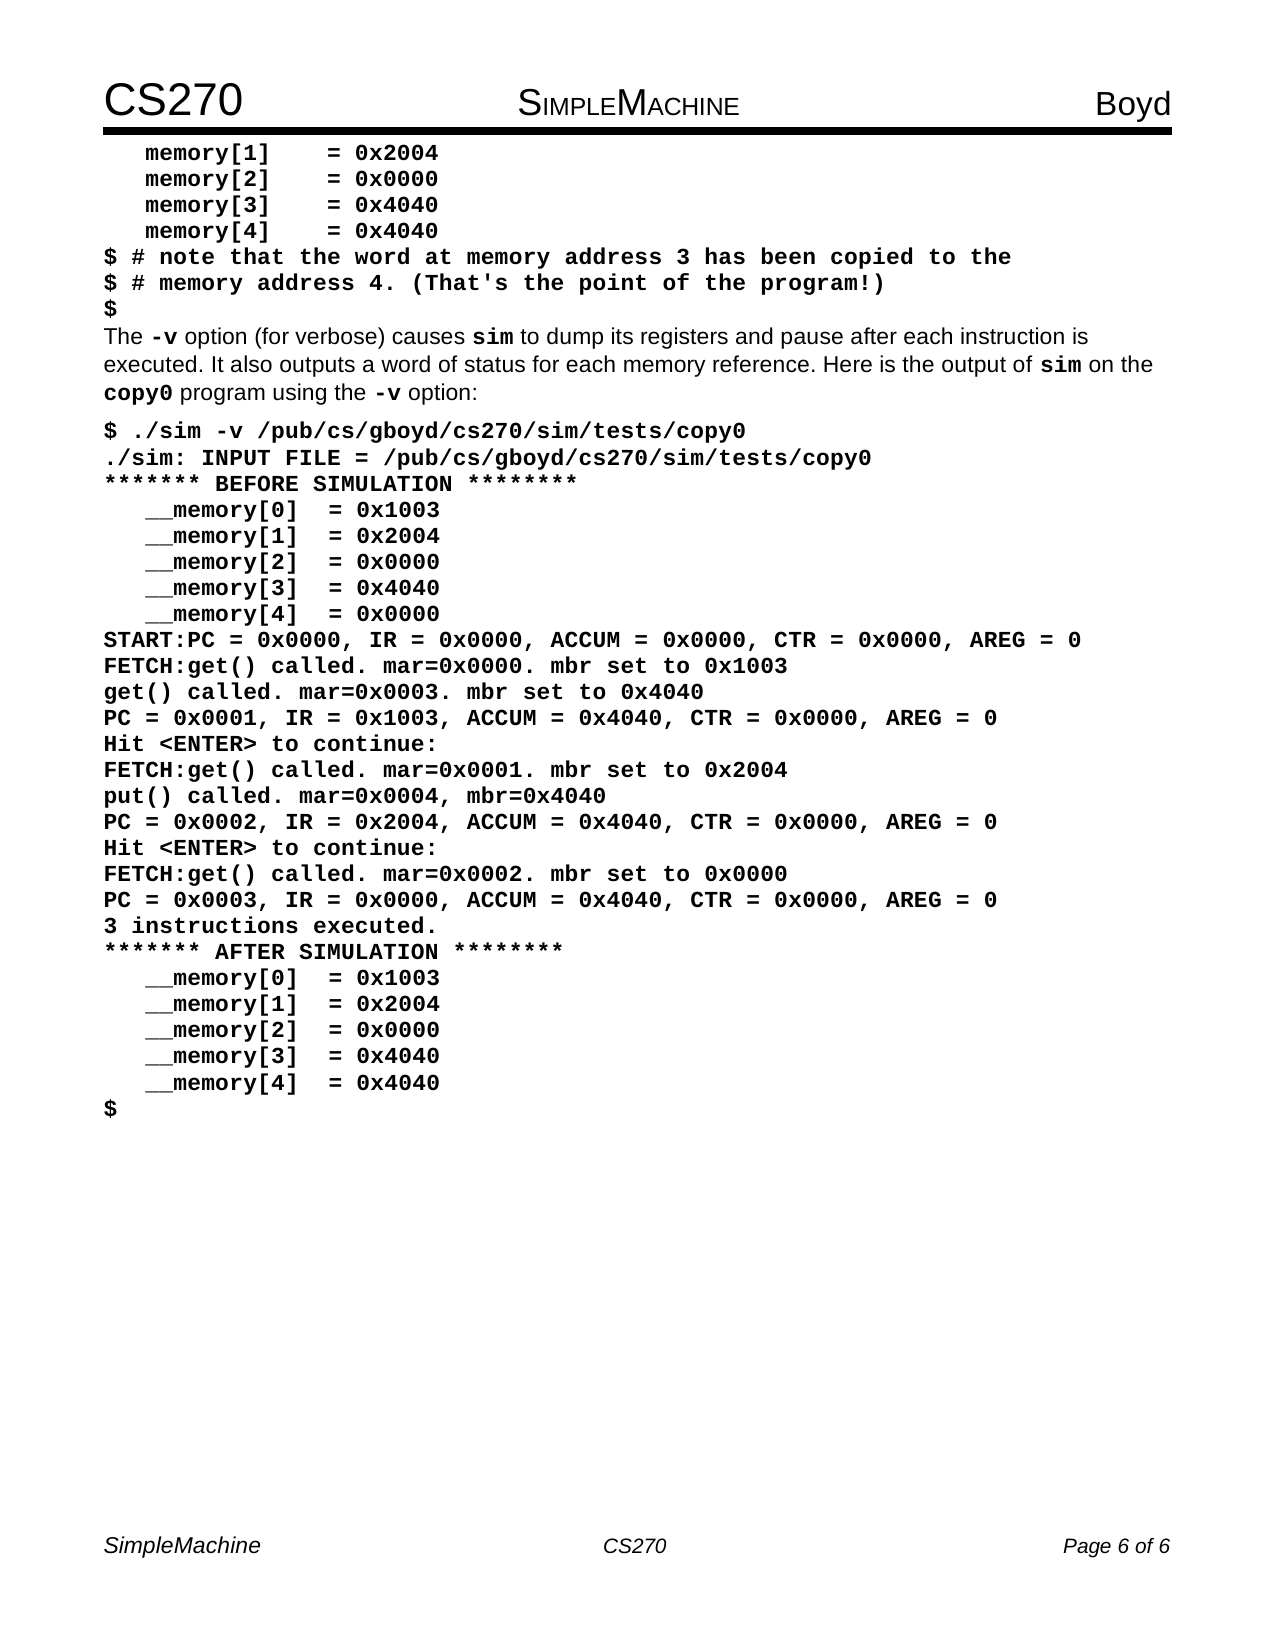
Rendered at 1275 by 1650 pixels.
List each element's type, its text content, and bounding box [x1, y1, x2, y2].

text Hit <ENTER> to continue: [103, 732, 1172, 758]
text memory[3] = 0x4040 [103, 193, 1172, 219]
text FETCH:get() called. mar=0x0002. mbr set to 0x0000 [103, 863, 1172, 889]
text __memory[1] = 0x2004 [103, 524, 1172, 550]
text $ # memory address 4. (That's the point of the program!) [103, 271, 1172, 297]
text memory[2] = 0x0000 [103, 167, 1172, 193]
text __memory[2] = 0x0000 [103, 1019, 1172, 1045]
text __memory[1] = 0x2004 [103, 993, 1172, 1019]
text $ ./sim -v /pub/cs/gboyd/cs270/sim/tests/copy0 [103, 420, 1172, 446]
text __memory[0] = 0x1003 [103, 498, 1172, 524]
text get() called. mar=0x0003. mbr set to 0x4040 [103, 680, 1172, 706]
text PC = 0x0001, IR = 0x1003, ACCUM = 0x4040, CTR = 0x0000, AREG = 0 [103, 706, 1172, 732]
text $ # note that the word at memory address 3 has been copied to the [103, 245, 1172, 271]
text ******* AFTER SIMULATION ******** [103, 941, 1172, 967]
text FETCH:get() called. mar=0x0000. mbr set to 0x1003 [103, 654, 1172, 680]
text Hit <ENTER> to continue: [103, 837, 1172, 863]
text 3 instructions executed. [103, 915, 1172, 941]
text PC = 0x0002, IR = 0x2004, ACCUM = 0x4040, CTR = 0x0000, AREG = 0 [103, 811, 1172, 837]
text __memory[0] = 0x1003 [103, 967, 1172, 993]
text __memory[3] = 0x4040 [103, 1045, 1172, 1071]
text START:PC = 0x0000, IR = 0x0000, ACCUM = 0x0000, CTR = 0x0000, AREG = 0 [103, 628, 1172, 654]
text The -v option (for verbose) causes sim to dump its registers and pause after each instruction is executed. It also outputs a word of status for each memory reference. Here is the output of sim on the copy0 program using the -v option: [103, 323, 1172, 408]
text ******* BEFORE SIMULATION ******** [103, 472, 1172, 498]
text FETCH:get() called. mar=0x0001. mbr set to 0x2004 [103, 758, 1172, 784]
text __memory[2] = 0x0000 [103, 550, 1172, 576]
text put() called. mar=0x0004, mbr=0x4040 [103, 784, 1172, 811]
text PC = 0x0003, IR = 0x0000, ACCUM = 0x4040, CTR = 0x0000, AREG = 0 [103, 889, 1172, 915]
text __memory[4] = 0x4040 [103, 1071, 1172, 1097]
text memory[1] = 0x2004 [103, 141, 1172, 167]
text $ [103, 1097, 1172, 1123]
text $ [103, 297, 1172, 323]
text ./sim: INPUT FILE = /pub/cs/gboyd/cs270/sim/tests/copy0 [103, 446, 1172, 472]
text memory[4] = 0x4040 [103, 219, 1172, 245]
text __memory[4] = 0x0000 [103, 602, 1172, 628]
text __memory[3] = 0x4040 [103, 576, 1172, 602]
